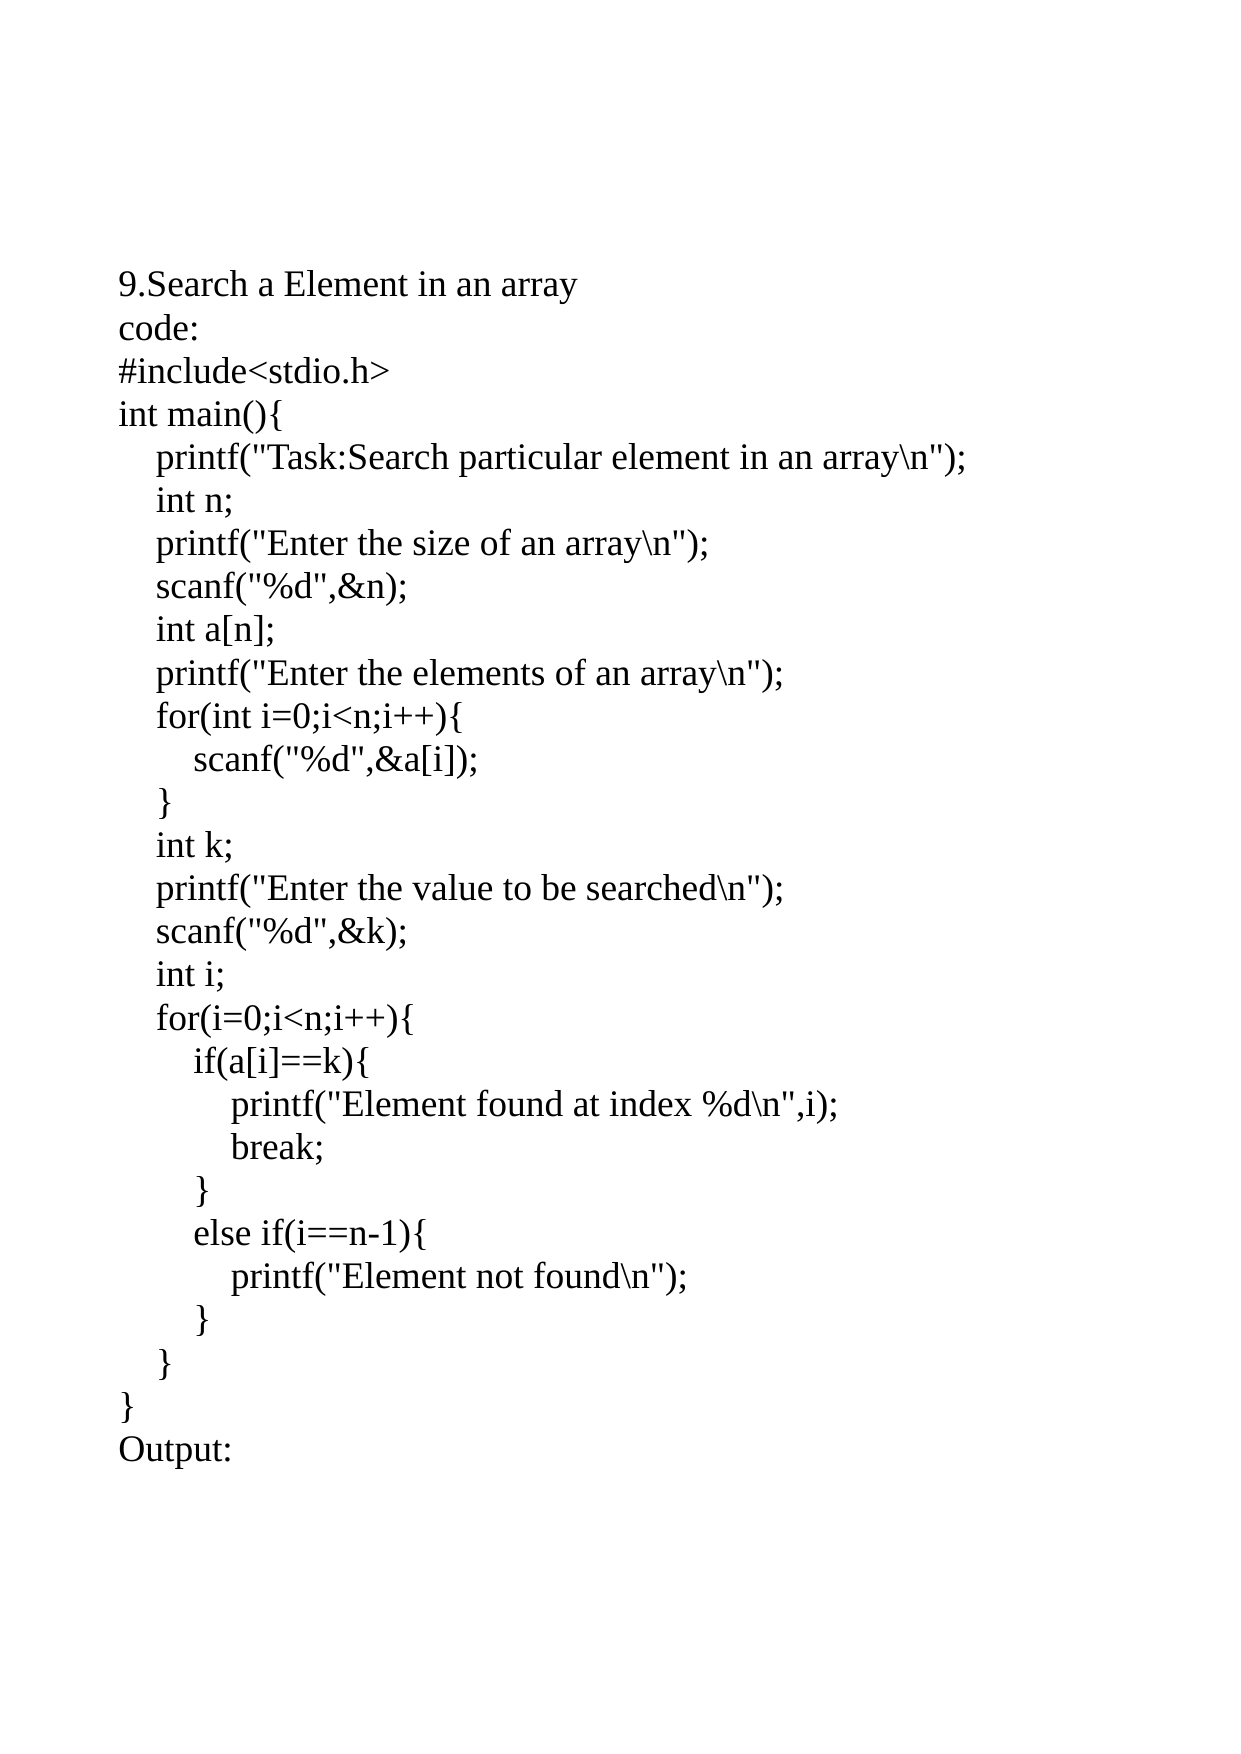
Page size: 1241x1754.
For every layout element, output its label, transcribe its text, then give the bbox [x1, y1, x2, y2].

text break; [118, 1124, 1122, 1167]
text scanf("%d",&k); [118, 909, 1122, 952]
text int a[n]; [118, 607, 1122, 650]
text 9.Search a Element in an array [118, 262, 1122, 305]
text else if(i==n-1){ [118, 1211, 1122, 1254]
text scanf("%d",&a[i]); [118, 736, 1122, 779]
text printf("Enter the value to be searched\n"); [118, 866, 1122, 909]
text } [118, 779, 1122, 822]
text } [118, 1167, 1122, 1211]
text printf("Element not found\n"); [118, 1254, 1122, 1297]
text int k; [118, 822, 1122, 866]
text for(int i=0;i<n;i++){ [118, 693, 1122, 736]
text printf("Enter the size of an array\n"); [118, 521, 1122, 564]
text for(i=0;i<n;i++){ [118, 995, 1122, 1038]
text Output: [118, 1426, 1122, 1469]
text } [118, 1383, 1122, 1426]
text if(a[i]==k){ [118, 1038, 1122, 1081]
text printf("Task:Search particular element in an array\n"); [118, 434, 1122, 477]
text printf("Element found at index %d\n",i); [118, 1081, 1122, 1124]
text code: [118, 305, 1122, 348]
text } [118, 1297, 1122, 1340]
text printf("Enter the elements of an array\n"); [118, 650, 1122, 693]
text int i; [118, 952, 1122, 995]
text #include<stdio.h> [118, 348, 1122, 391]
text } [118, 1340, 1122, 1383]
text int n; [118, 477, 1122, 521]
text int main(){ [118, 391, 1122, 434]
text scanf("%d",&n); [118, 564, 1122, 607]
